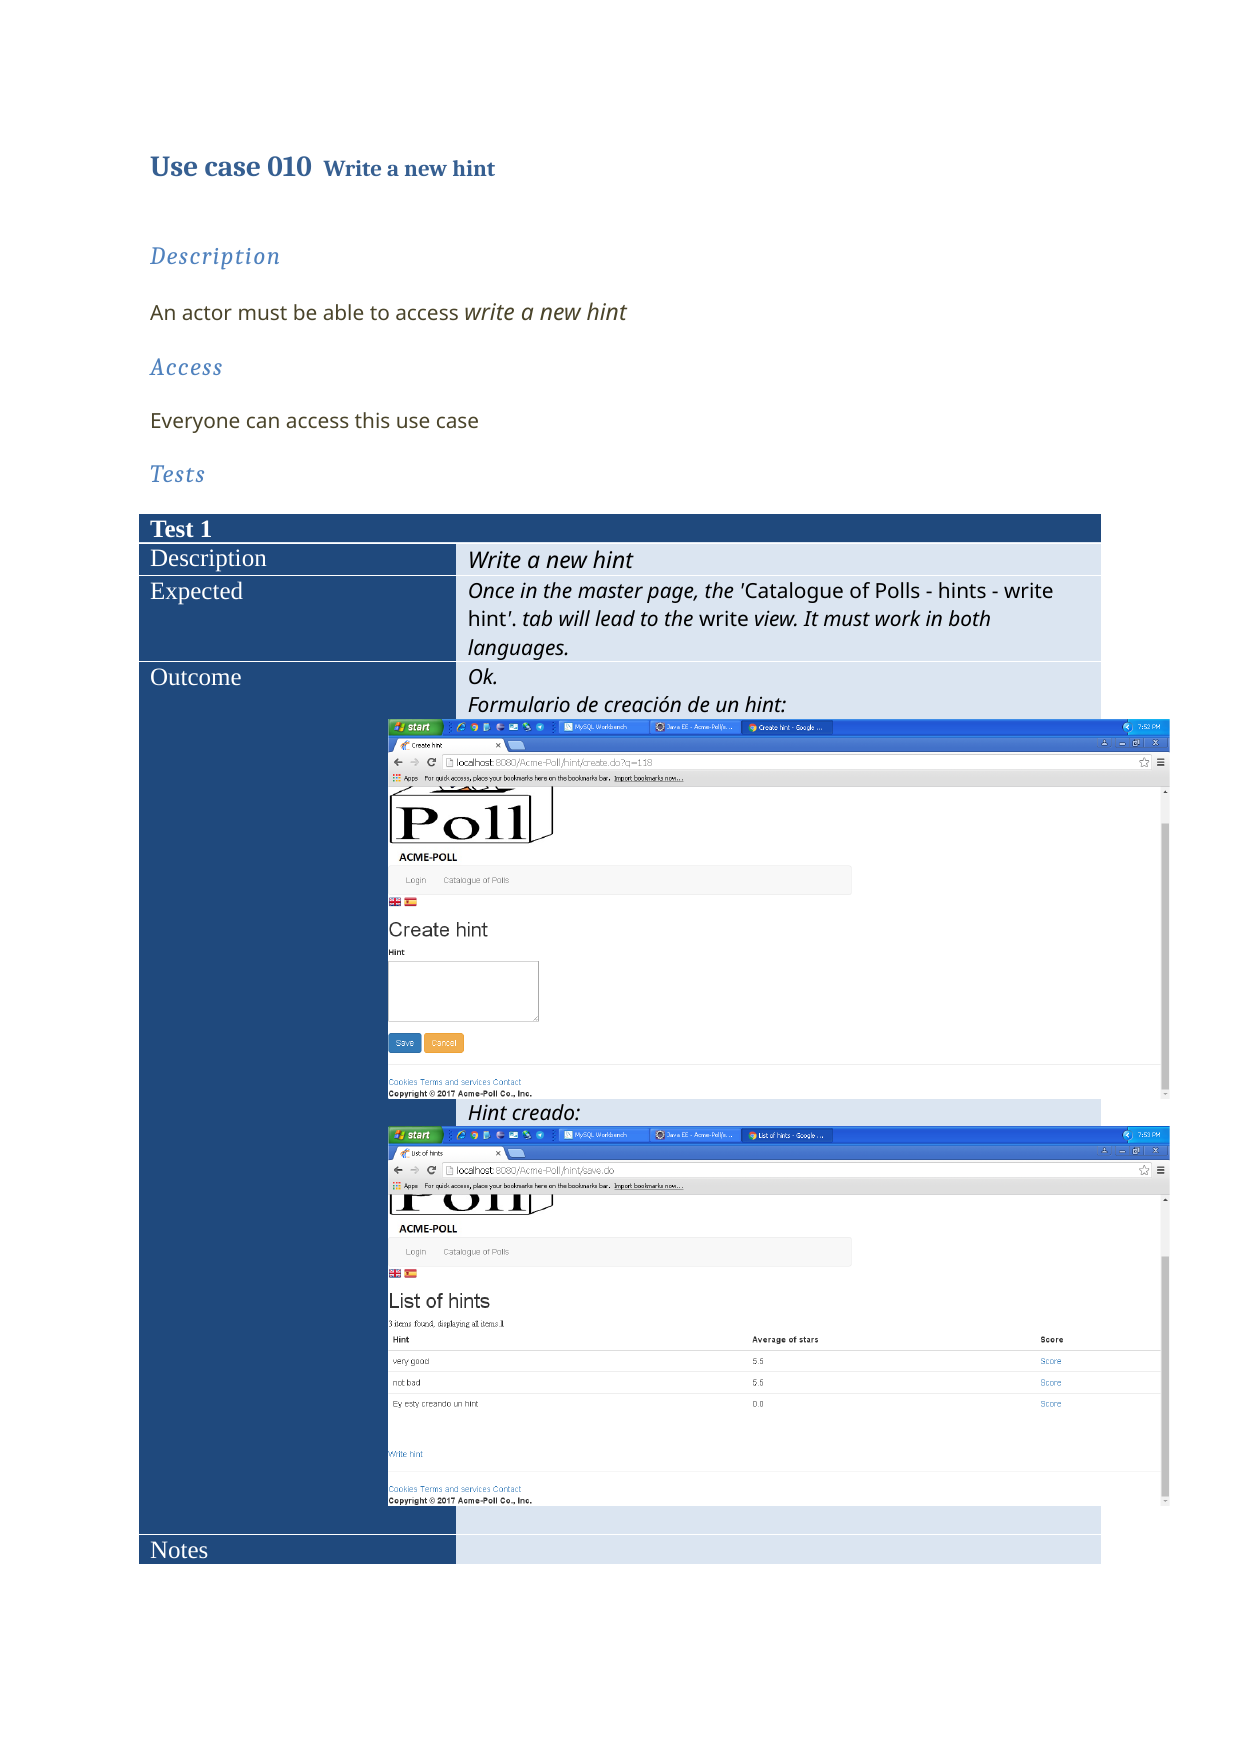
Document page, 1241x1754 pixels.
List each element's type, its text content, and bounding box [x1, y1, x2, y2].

text An actor must be able to access write a new hint [150, 296, 1090, 327]
table_cell [456, 1535, 1101, 1564]
subtitle Use case 010 Write a new hint [150, 150, 1090, 183]
subtitle Access [150, 353, 1090, 381]
table_cell Once in the master page, the 'Catalogue of Polls - hints - write hint'. tab will lead to the write view. It must work in both languages. [456, 576, 1101, 661]
table_cell Outcome [139, 662, 456, 1534]
table_cell Expected [139, 576, 456, 661]
table_cell Ok. Formulario de creación de un hint: [456, 662, 1101, 719]
table_cell Notes [139, 1535, 456, 1564]
table_cell [456, 1506, 1101, 1534]
picture [388, 719, 1170, 1099]
subtitle Description [150, 242, 1090, 271]
table_cell Write a new hint [456, 544, 1101, 575]
table_cell Description [139, 544, 456, 575]
text Everyone can access this use case [150, 406, 1090, 435]
subtitle Tests [150, 460, 1090, 489]
picture [388, 1126, 1170, 1506]
table_cell Hint creado: [456, 1099, 1101, 1126]
table_header Test 1 [139, 514, 1101, 542]
